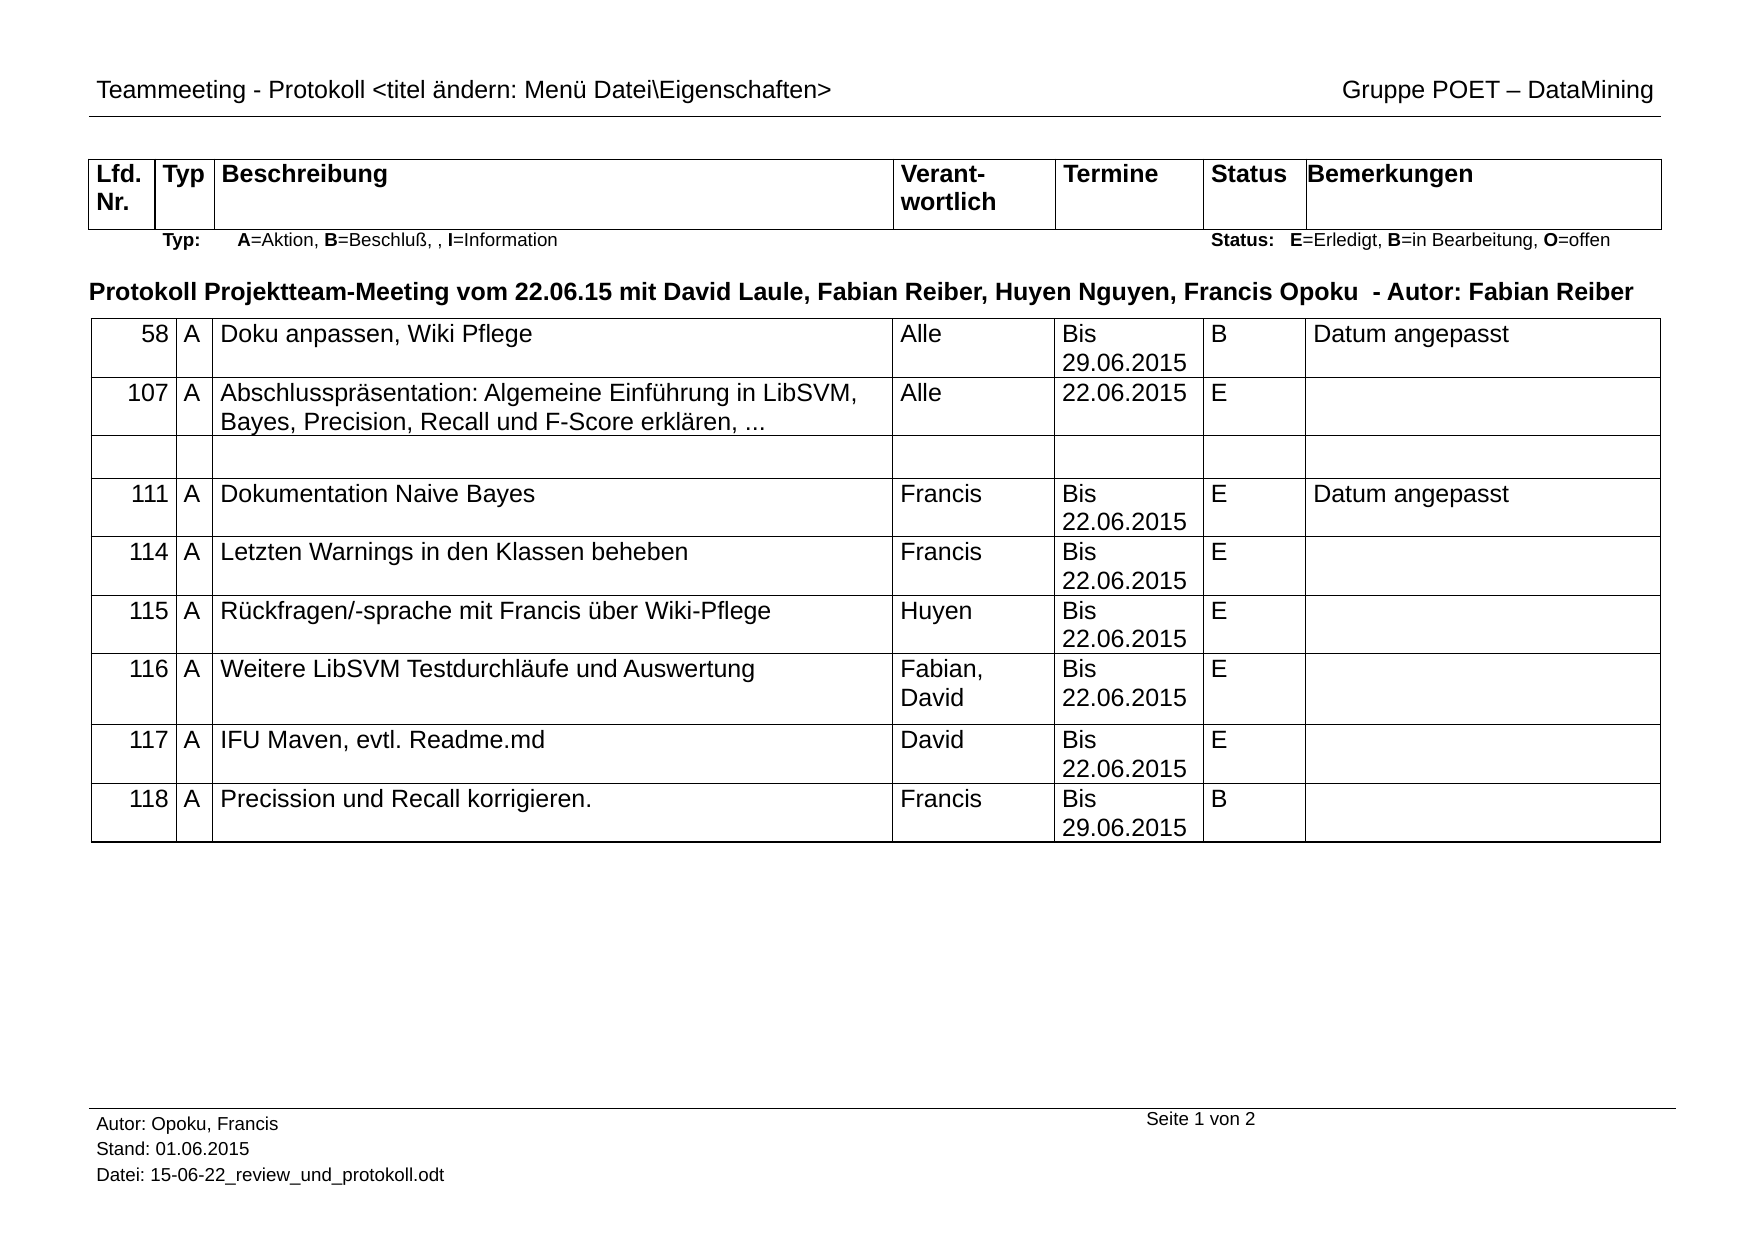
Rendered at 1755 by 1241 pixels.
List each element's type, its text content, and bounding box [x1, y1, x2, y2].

text Protokoll Projektteam-Meeting vom 22.06.15 mit David Laule, Fabian Reiber, Huyen Nguyen, Francis Opoku - Autor: Fabian Reiber [89, 277, 1666, 306]
table_cell Francis [893, 784, 1054, 841]
table_cell 118 [92, 784, 176, 841]
table_cell [1306, 654, 1660, 724]
table_cell Francis [893, 537, 1054, 595]
table_cell [893, 436, 1054, 478]
table_cell 22.06.2015 [1055, 378, 1203, 435]
table_cell 114 [92, 537, 176, 595]
table_cell [1306, 725, 1660, 783]
table_cell [92, 436, 176, 478]
table_cell Bis 22.06.2015 [1055, 725, 1203, 783]
table_cell E [1204, 596, 1305, 653]
table_cell Bis 22.06.2015 [1055, 537, 1203, 595]
table_cell Fabian, David [893, 654, 1054, 724]
table_cell E [1204, 479, 1305, 536]
table_cell Datum angepasst [1306, 479, 1660, 536]
table_cell Bis 29.06.2015 [1055, 784, 1203, 841]
table_header A [177, 319, 212, 377]
table_cell Dokumentation Naive Bayes [213, 479, 892, 536]
table_cell Bis 22.06.2015 [1055, 654, 1203, 724]
table_cell 107 [92, 378, 176, 435]
table_header Bis 29.06.2015 [1055, 319, 1203, 377]
table_cell Precission und Recall korrigieren. [213, 784, 892, 841]
table_cell [1055, 436, 1203, 478]
table_cell [1204, 436, 1305, 478]
table_cell A [177, 654, 212, 724]
table_header Datum angepasst [1306, 319, 1660, 377]
table_cell A [177, 784, 212, 841]
table_cell [213, 436, 892, 478]
table_cell Weitere LibSVM Testdurchläufe und Auswertung [213, 654, 892, 724]
table_cell 115 [92, 596, 176, 653]
table_cell Francis [893, 479, 1054, 536]
table_cell [177, 436, 212, 478]
table_header 58 [92, 319, 176, 377]
table_cell Bis 22.06.2015 [1055, 596, 1203, 653]
table_header B [1204, 319, 1305, 377]
table_cell E [1204, 378, 1305, 435]
table_cell Letzten Warnings in den Klassen beheben [213, 537, 892, 595]
table_cell E [1204, 725, 1305, 783]
table_cell 111 [92, 479, 176, 536]
table_cell [1306, 436, 1660, 478]
table_cell IFU Maven, evtl. Readme.md [213, 725, 892, 783]
table_cell E [1204, 537, 1305, 595]
table_cell 116 [92, 654, 176, 724]
table_cell Huyen [893, 596, 1054, 653]
table_cell [1306, 537, 1660, 595]
table_cell Abschlusspräsentation: Algemeine Einführung in LibSVM, Bayes, Precision, Recall und F-Score erklären, ... [213, 378, 892, 435]
table_header Alle [893, 319, 1054, 377]
table_cell B [1204, 784, 1305, 841]
table_cell A [177, 378, 212, 435]
table_header Doku anpassen, Wiki Pflege [213, 319, 892, 377]
table_cell Alle [893, 378, 1054, 435]
table_cell A [177, 479, 212, 536]
table_cell [1306, 784, 1660, 841]
table_cell A [177, 537, 212, 595]
table_cell [1306, 596, 1660, 653]
table_cell A [177, 596, 212, 653]
table_cell Bis 22.06.2015 [1055, 479, 1203, 536]
table_cell A [177, 725, 212, 783]
table_cell David [893, 725, 1054, 783]
table_cell 117 [92, 725, 176, 783]
table_cell [1306, 378, 1660, 435]
table_cell Rückfragen/-sprache mit Francis über Wiki-Pflege [213, 596, 892, 653]
table_cell E [1204, 654, 1305, 724]
